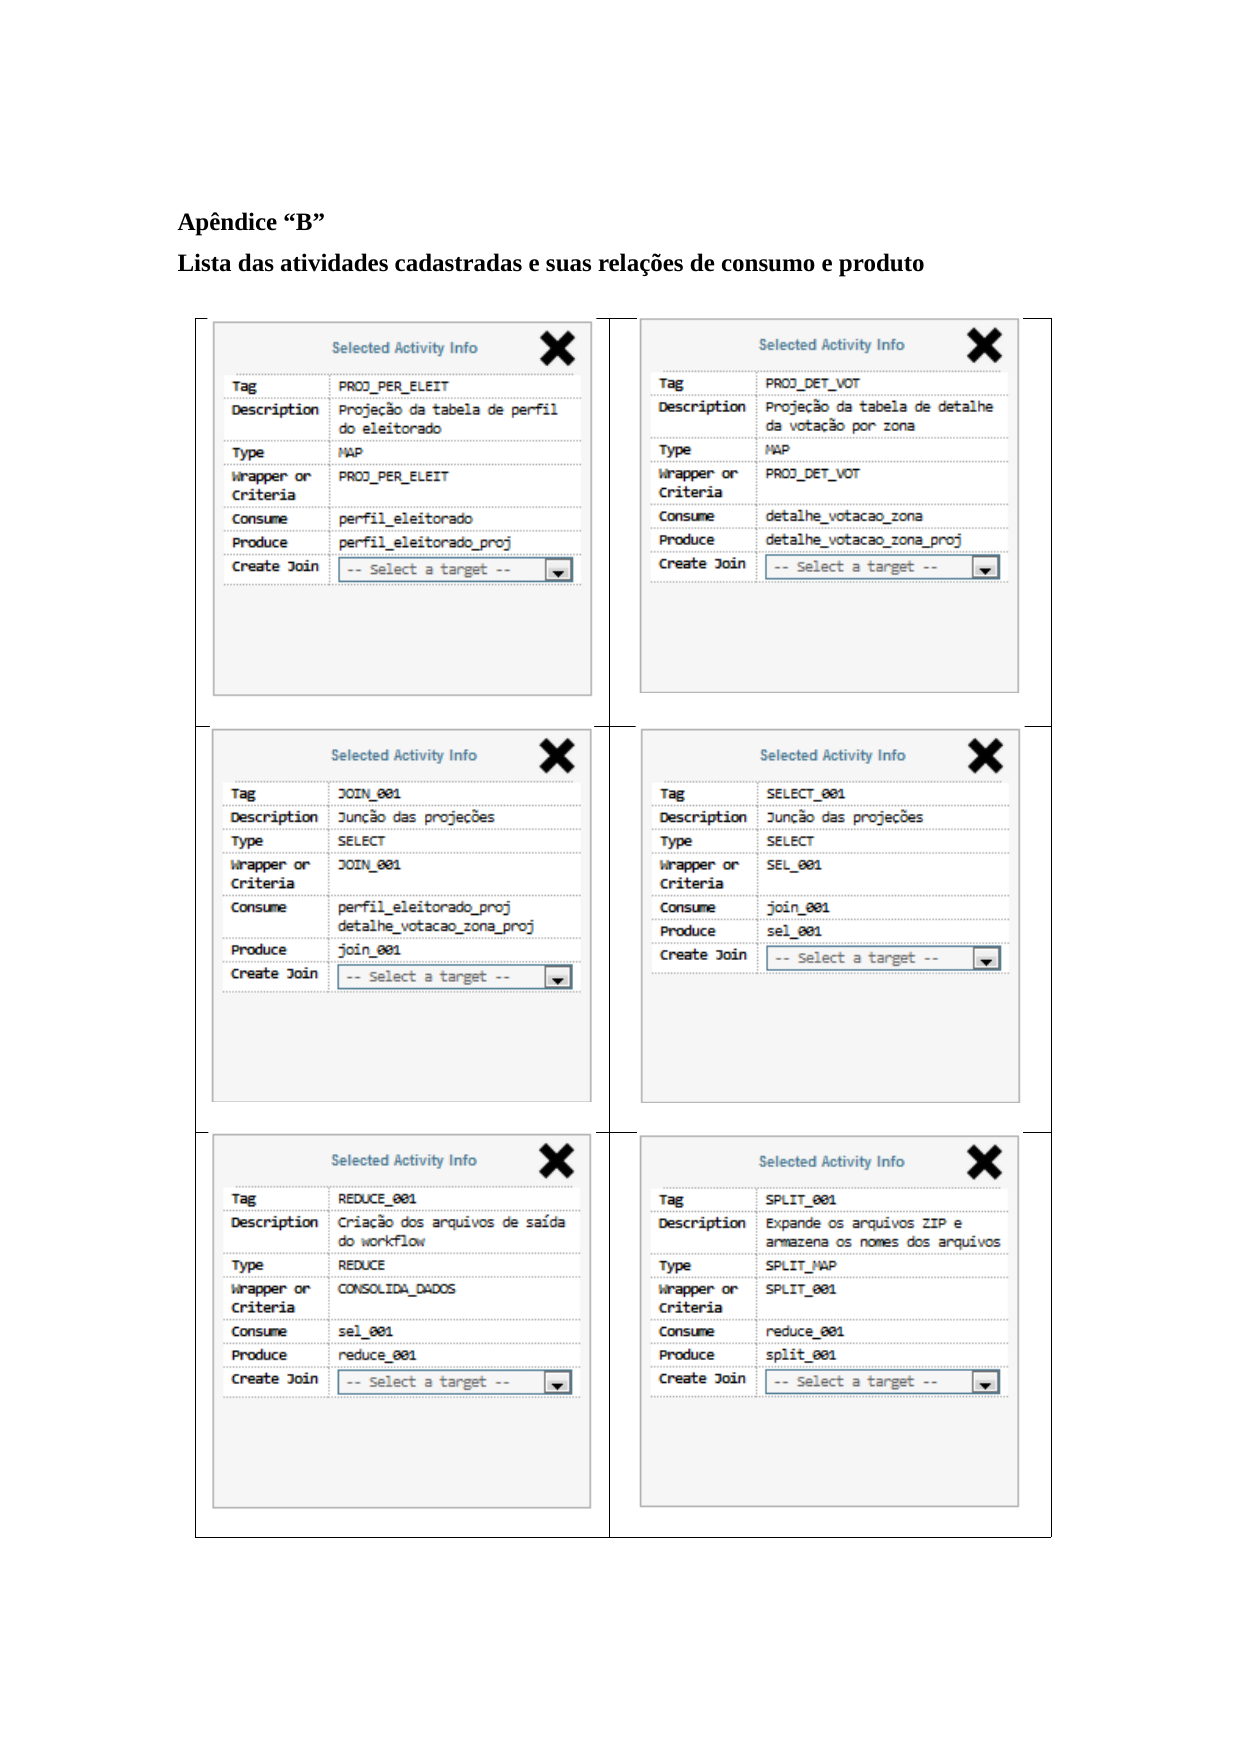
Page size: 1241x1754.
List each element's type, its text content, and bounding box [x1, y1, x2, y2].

table_cell [196, 727, 609, 1132]
table_cell [196, 1133, 609, 1537]
picture [637, 1131, 1023, 1509]
table_header [196, 319, 609, 726]
text Apêndice “B” [177, 207, 1063, 235]
table_cell [610, 1133, 1051, 1537]
table_cell [610, 727, 1051, 1132]
table_header [610, 319, 1051, 726]
text Lista das atividades cadastradas e suas relações de consumo e produto [177, 248, 1063, 277]
